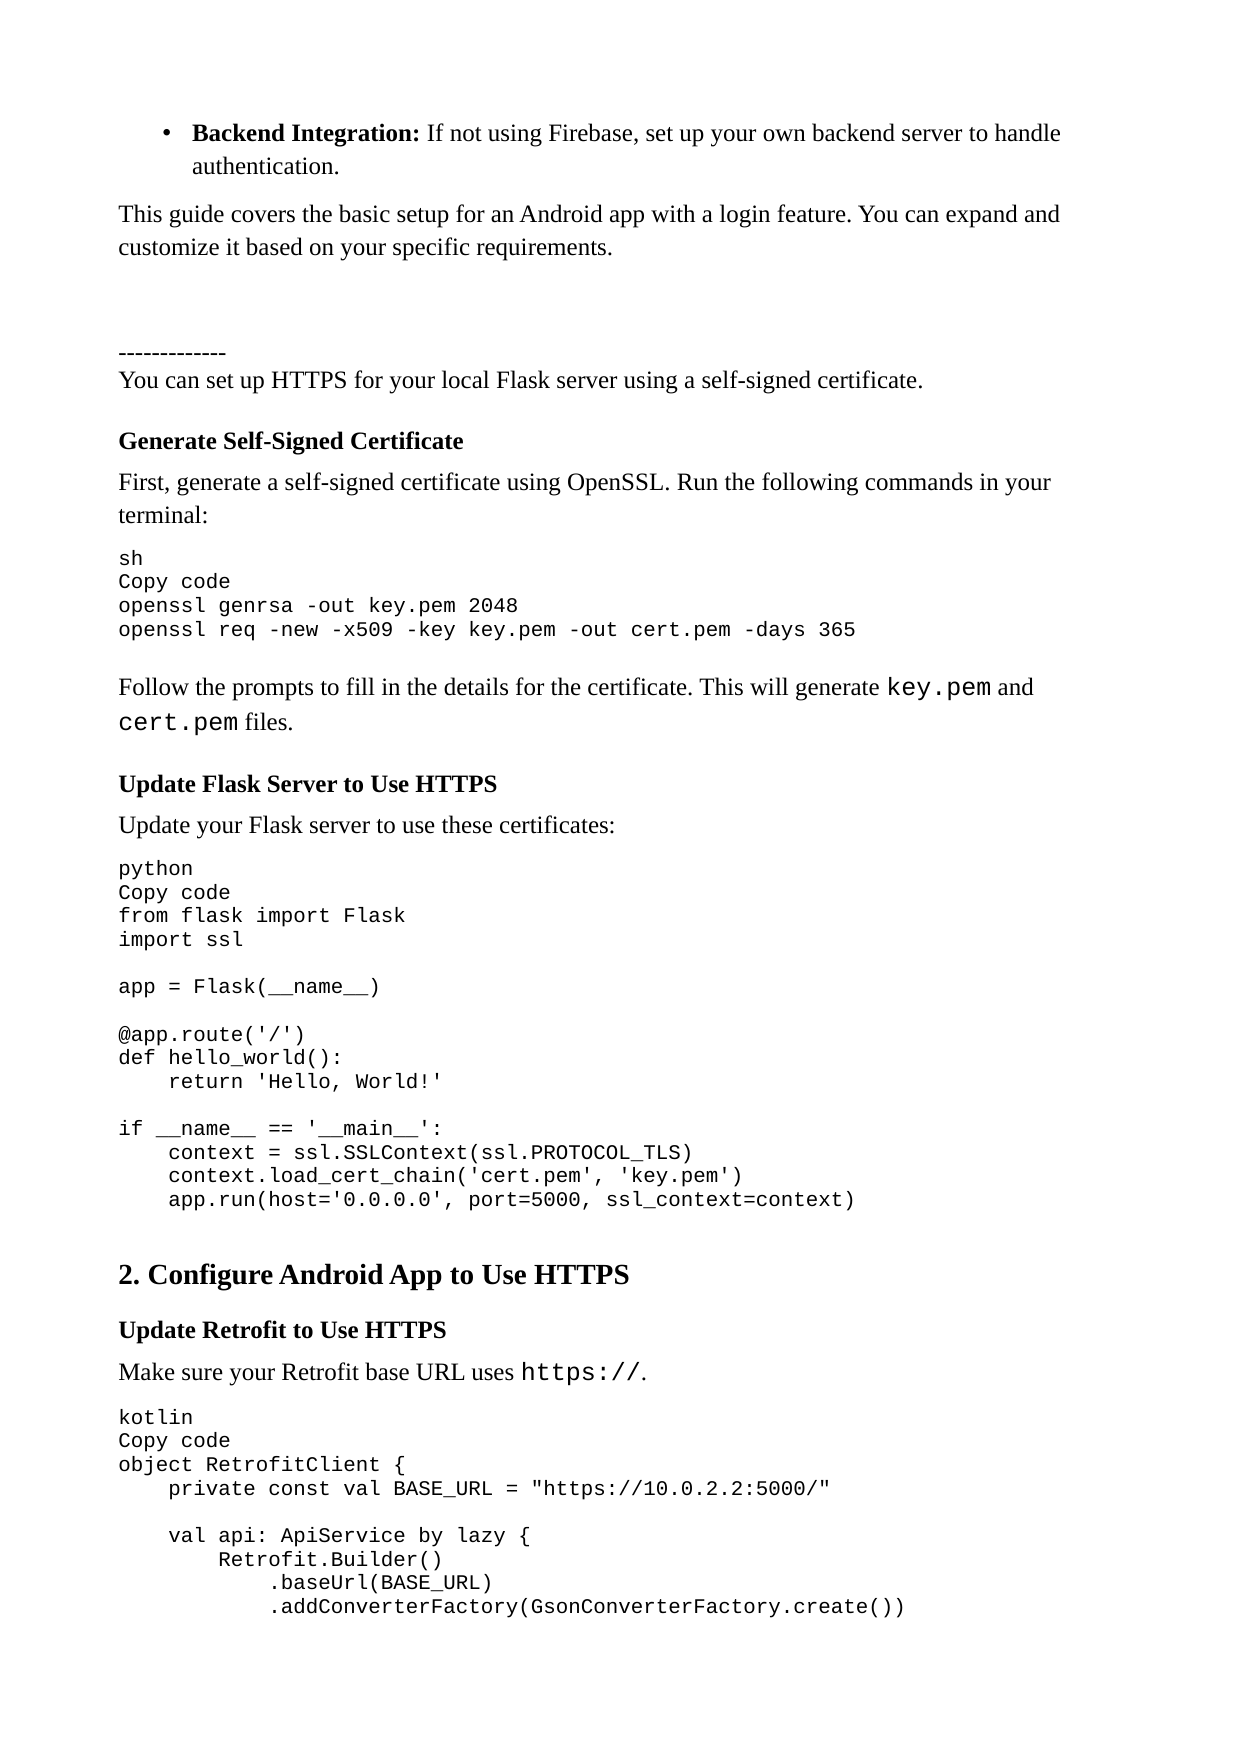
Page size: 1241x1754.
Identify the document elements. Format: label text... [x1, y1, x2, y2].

text Make sure your Retrofit base URL uses https://. [118, 1357, 1122, 1387]
text return 'Hello, World!' [118, 1071, 1122, 1094]
text context.load_cert_chain('cert.pem', 'key.pem') [118, 1166, 1122, 1189]
text openssl genrsa -out key.pem 2048 [118, 595, 1122, 618]
text python [118, 858, 1122, 882]
subtitle Generate Self-Signed Certificate [118, 426, 1122, 454]
text from flask import Flask [118, 905, 1122, 929]
text Update your Flask server to use these certificates: [118, 811, 1122, 839]
text ------------- [118, 337, 1122, 366]
text Follow the prompts to fill in the details for the certificate. This will generate key.pem and cert.pem files. [118, 672, 1122, 738]
text import ssl [118, 929, 1122, 953]
text This guide covers the basic setup for an Android app with a login feature. You can expand and customize it based on your specific requirements. [118, 199, 1122, 261]
text context = ssl.SSLContext(ssl.PROTOCOL_TLS) [118, 1142, 1122, 1166]
text kotlin [118, 1407, 1122, 1430]
text app.run(host='0.0.0.0', port=5000, ssl_context=context) [118, 1189, 1122, 1213]
text .addConverterFactory(GsonConverterFactory.create()) [118, 1596, 1122, 1619]
subtitle Update Flask Server to Use HTTPS [118, 769, 1122, 798]
text sh [118, 548, 1122, 571]
text if __name__ == '__main__': [118, 1118, 1122, 1142]
list Backend Integration: If not using Firebase, set up your own backend server to handle authentication. [162, 118, 1122, 180]
text private const val BASE_URL = "https://10.0.2.2:5000/" [118, 1478, 1122, 1501]
text object RetrofitClient { [118, 1454, 1122, 1478]
text You can set up HTTPS for your local Flask server using a self-signed certificate. [118, 366, 1122, 394]
text def hello_world(): [118, 1047, 1122, 1071]
text openssl req -new -x509 -key key.pem -out cert.pem -days 365 [118, 618, 1122, 642]
subtitle Update Retrofit to Use HTTPS [118, 1315, 1122, 1344]
text Copy code [118, 1430, 1122, 1454]
text Retrofit.Builder() [118, 1548, 1122, 1572]
text First, generate a self-signed certificate using OpenSSL. Run the following commands in your terminal: [118, 467, 1122, 529]
text app = Flask(__name__) [118, 976, 1122, 1000]
text .baseUrl(BASE_URL) [118, 1572, 1122, 1596]
subtitle 2. Configure Android App to Use HTTPS [118, 1257, 1122, 1290]
text Copy code [118, 571, 1122, 595]
text val api: ApiService by lazy { [118, 1525, 1122, 1548]
text Copy code [118, 882, 1122, 905]
text @app.route('/') [118, 1024, 1122, 1047]
